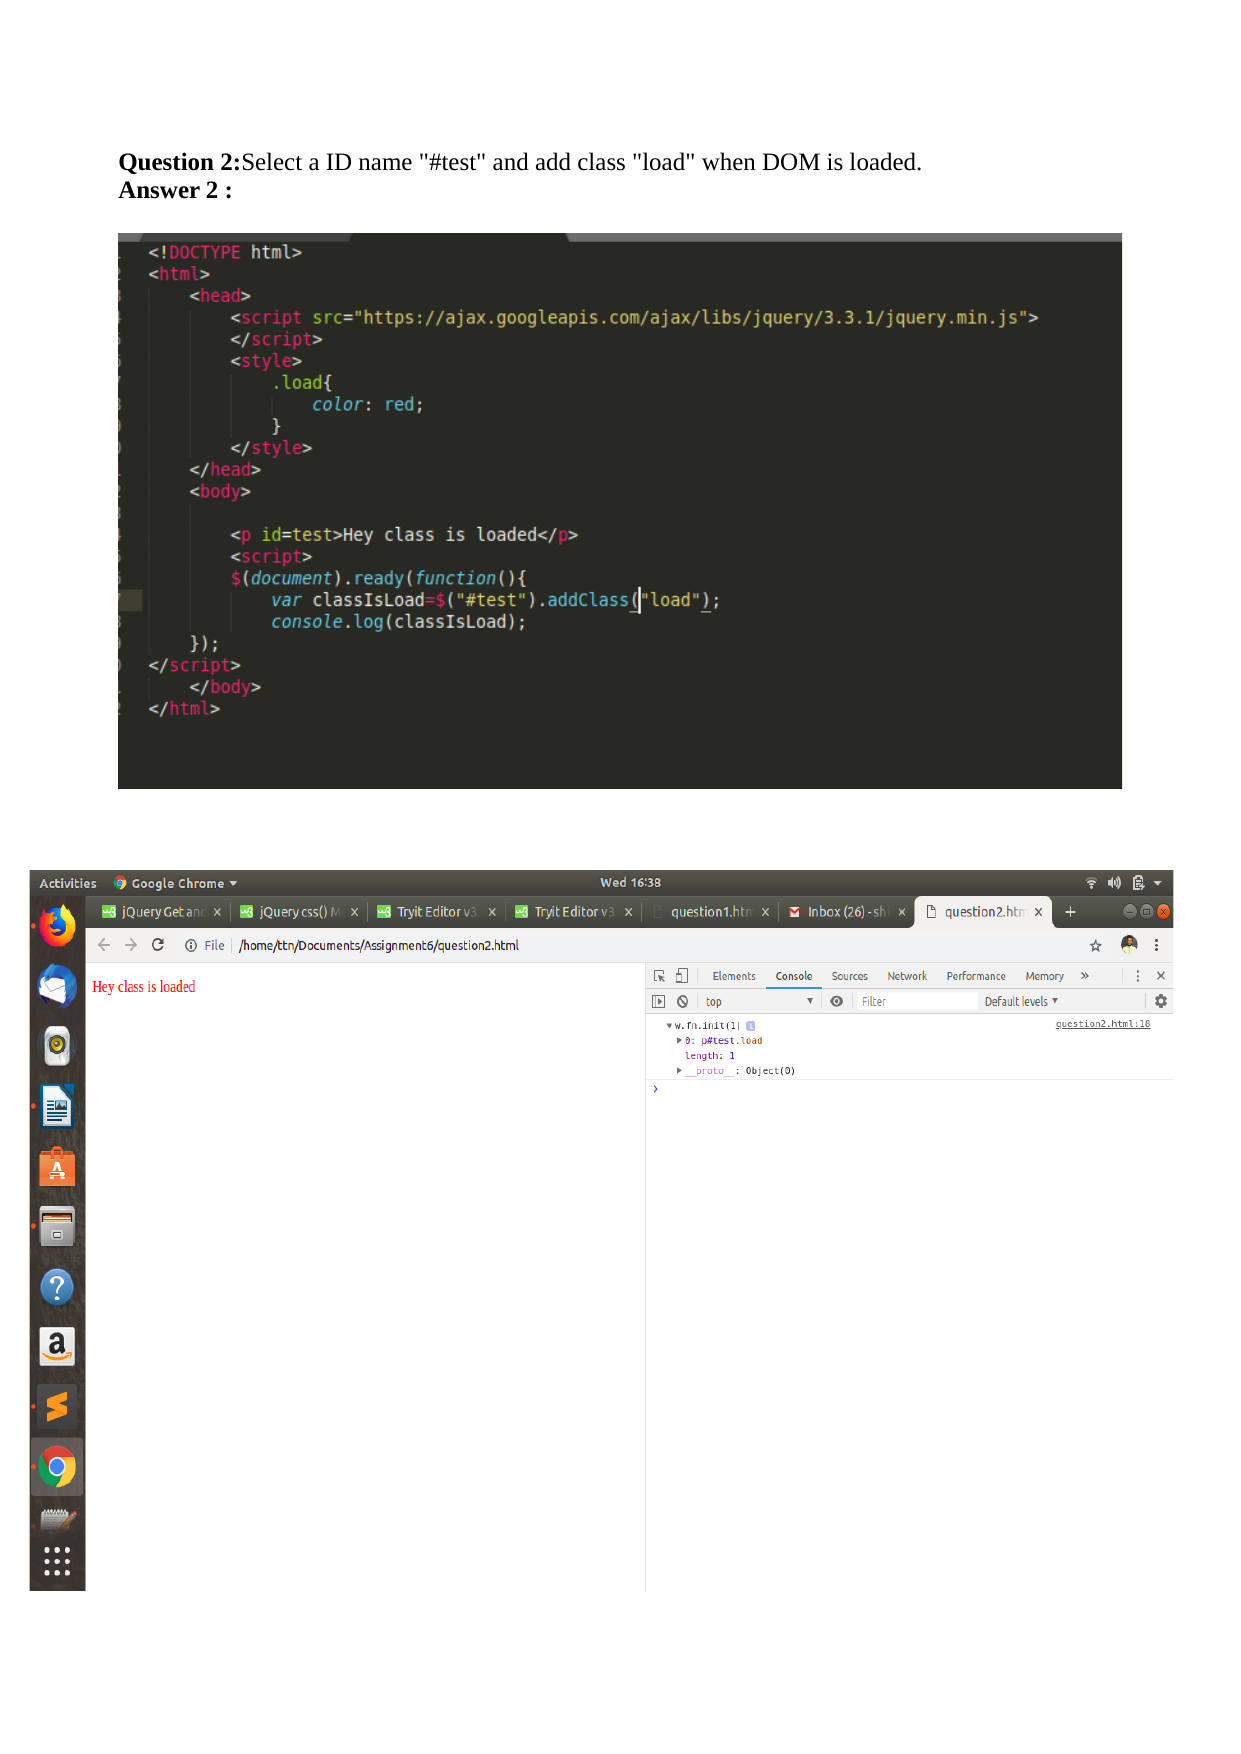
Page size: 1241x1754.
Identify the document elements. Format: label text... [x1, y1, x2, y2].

text Answer 2 : [118, 176, 1122, 204]
text Question 2:Select a ID name "#test" and add class "load" when DOM is loaded. [118, 147, 1122, 176]
picture [29, 870, 1174, 1591]
picture [118, 233, 1123, 789]
